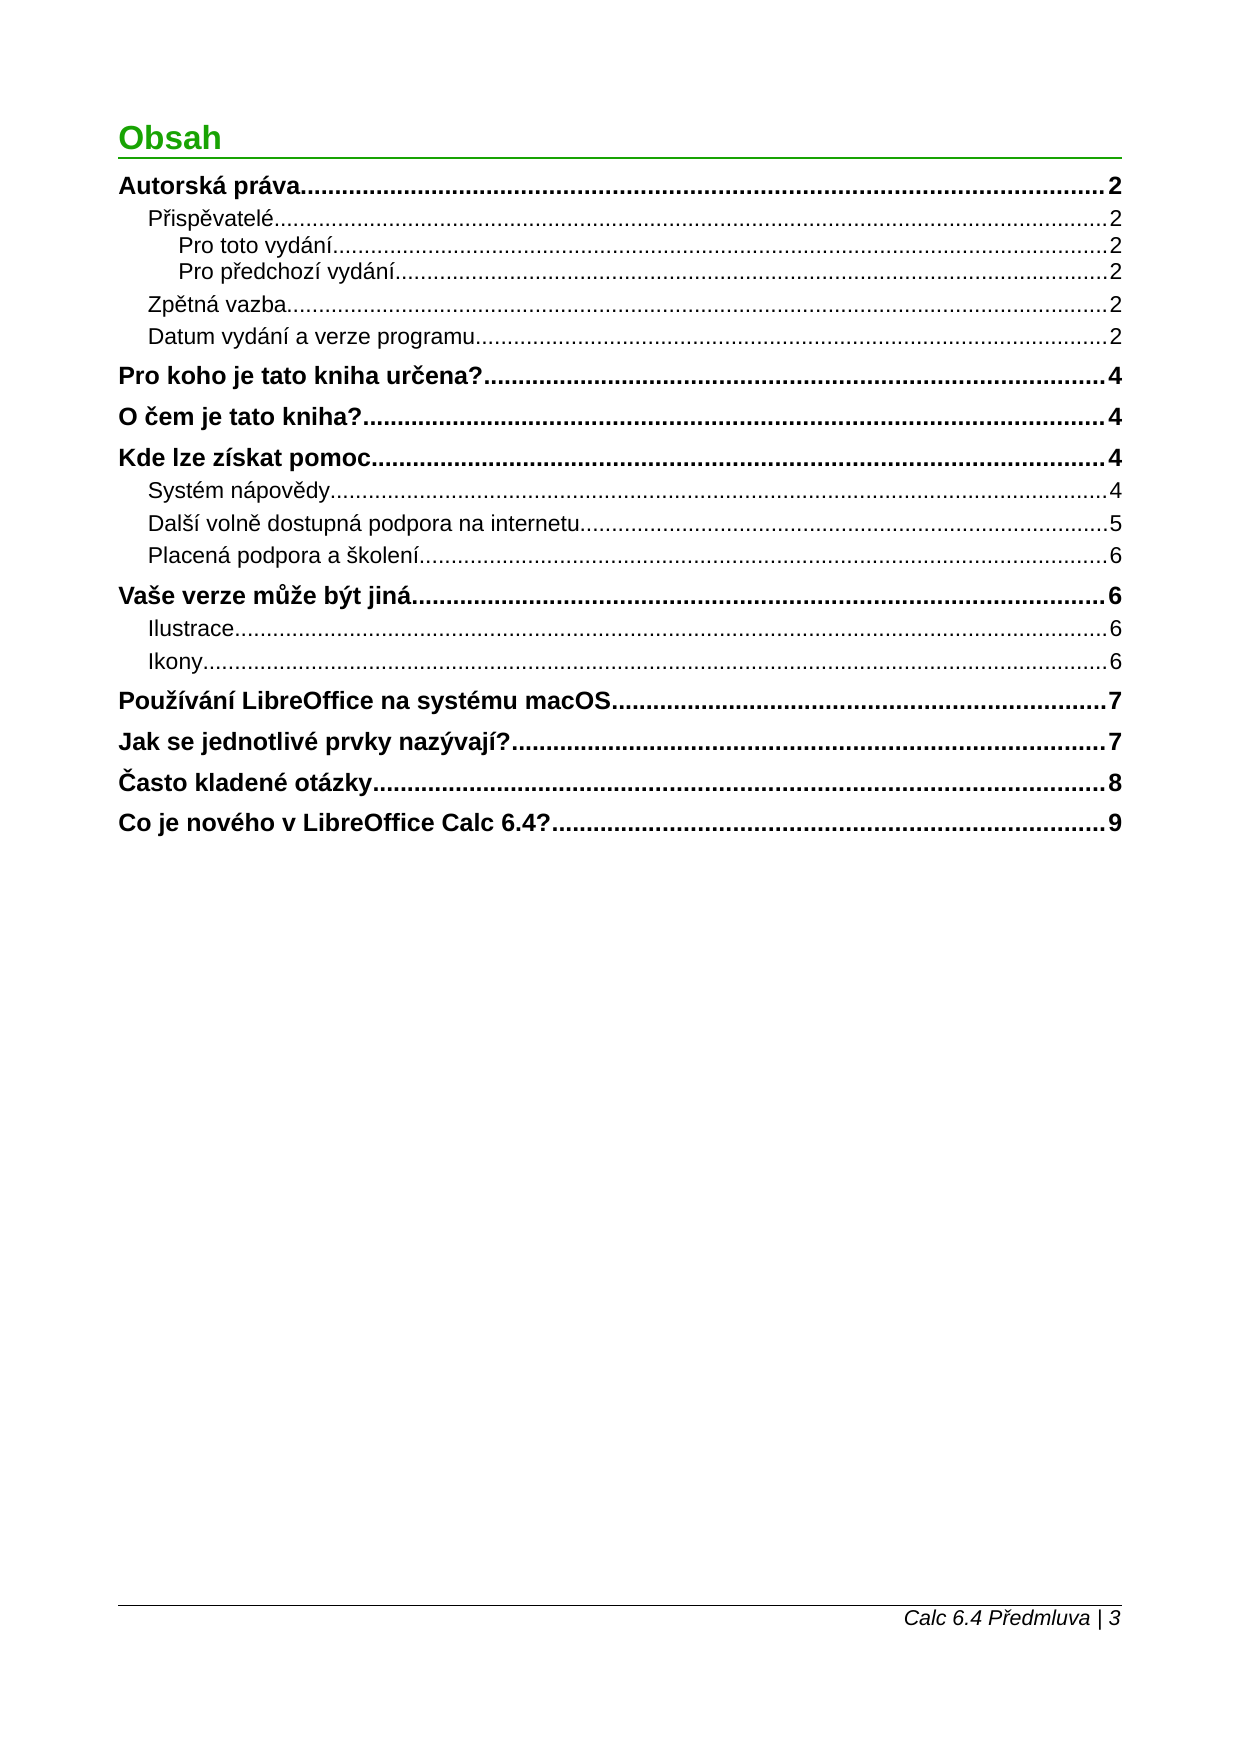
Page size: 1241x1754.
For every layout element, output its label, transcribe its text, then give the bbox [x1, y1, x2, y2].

text Autorská práva 2 [118, 171, 1122, 199]
text Systém nápovědy 4 [148, 477, 1122, 504]
text Kde lze získat pomoc 4 [118, 443, 1122, 471]
text Jak se jednotlivé prvky nazývají? 7 [118, 727, 1122, 756]
text Zpětná vazba 2 [148, 291, 1122, 317]
text Přispěvatelé 2 [148, 205, 1122, 232]
text Ilustrace 6 [148, 615, 1122, 642]
text Placená podpora a školení 6 [148, 542, 1122, 569]
text Datum vydání a verze programu 2 [148, 323, 1122, 349]
text Vaše verze může být jiná 6 [118, 581, 1122, 609]
text Pro předchozí vydání 2 [178, 258, 1122, 284]
subtitle Obsah [118, 118, 1122, 157]
text Často kladené otázky 8 [118, 768, 1122, 796]
text Ikony 6 [148, 648, 1122, 674]
text Používání LibreOffice na systému macOS 7 [118, 686, 1122, 715]
text O čem je tato kniha? 4 [118, 402, 1122, 431]
text Další volně dostupná podpora na internetu 5 [148, 510, 1122, 536]
text Pro toto vydání 2 [178, 232, 1122, 258]
text Co je nového v LibreOffice Calc 6.4? 9 [118, 808, 1122, 837]
text Pro koho je tato kniha určena? 4 [118, 361, 1122, 390]
